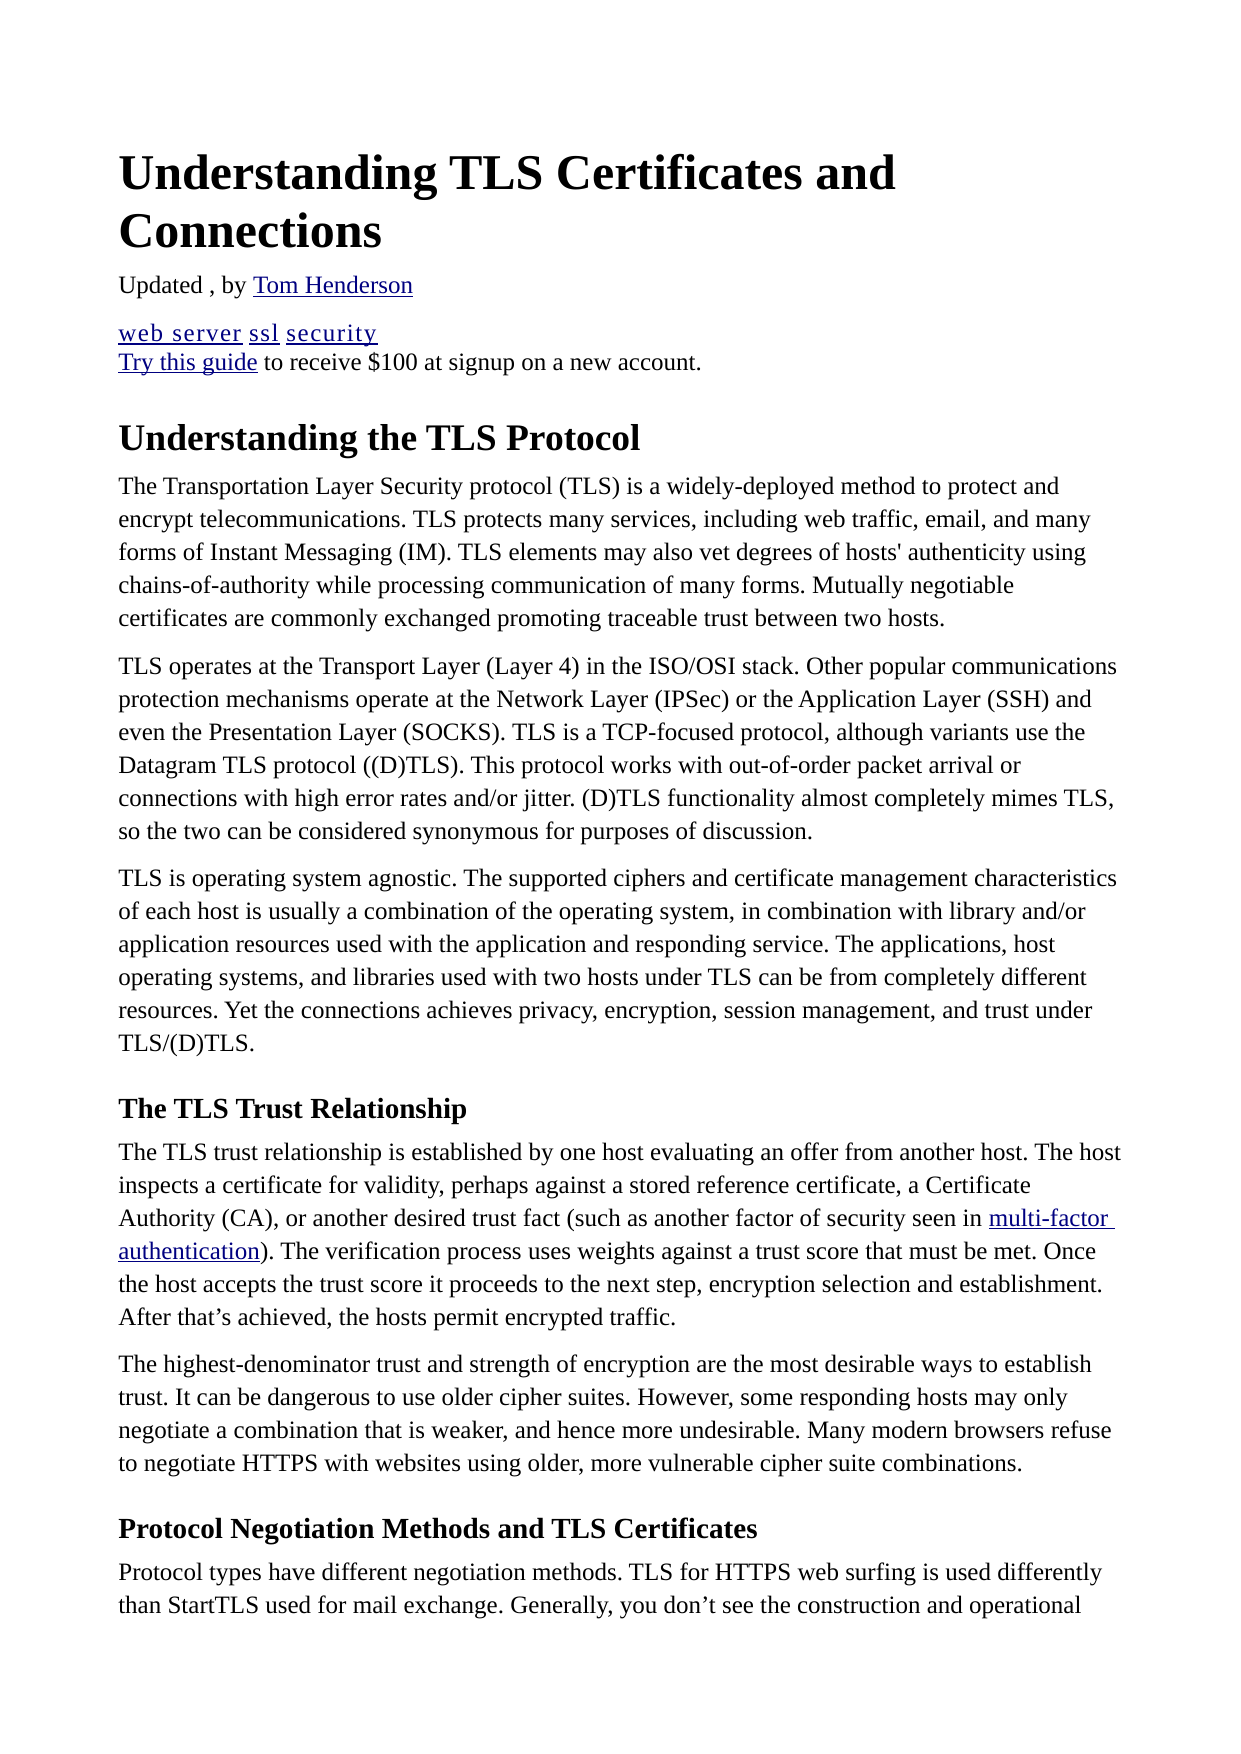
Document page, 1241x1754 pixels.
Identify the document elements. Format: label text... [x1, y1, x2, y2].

text The Transportation Layer Security protocol (TLS) is a widely-deployed method to protect and encrypt telecommunications. TLS protects many services, including web traffic, email, and many forms of Instant Messaging (IM). TLS elements may also vet degrees of hosts' authenticity using chains-of-authority while processing communication of many forms. Mutually negotiable certificates are commonly exchanged promoting traceable trust between two hosts. [118, 471, 1122, 632]
text Protocol types have different negotiation methods. TLS for HTTPS web surfing is used differently than StartTLS used for mail exchange. Generally, you don’t see the construction and operational [118, 1557, 1122, 1618]
subtitle The TLS Trust Relationship [118, 1091, 1122, 1124]
subtitle Protocol Negotiation Methods and TLS Certificates [118, 1511, 1122, 1544]
text TLS is operating system agnostic. The supported ciphers and certificate management characteristics of each host is usually a combination of the operating system, in combination with library and/or application resources used with the application and responding service. The applications, host operating systems, and libraries used with two hosts under TLS can be from completely different resources. Yet the connections achieves privacy, encryption, session management, and trust under TLS/(D)TLS. [118, 863, 1122, 1057]
text web server ssl security [118, 318, 1122, 347]
text Try this guide to receive $100 at signup on a new account. [118, 347, 1122, 376]
text TLS operates at the Transport Layer (Layer 4) in the ISO/OSI stack. Other popular communications protection mechanisms operate at the Network Layer (IPSec) or the Application Layer (SSH) and even the Presentation Layer (SOCKS). TLS is a TCP-focused protocol, although variants use the Datagram TLS protocol ((D)TLS). This protocol works with out-of-order packet arrival or connections with high error rates and/or jitter. (D)TLS functionality almost completely mimes TLS, so the two can be considered synonymous for purposes of discussion. [118, 651, 1122, 844]
text The highest-denominator trust and strength of encryption are the most desirable ways to establish trust. It can be dangerous to use older cipher suites. However, some responding hosts may only negotiate a combination that is weaker, and hence more undesirable. Many modern browsers refuse to negotiate HTTPS with websites using older, more vulnerable cipher suite combinations. [118, 1349, 1122, 1477]
text Updated , by Tom Henderson [118, 271, 1122, 299]
subtitle Understanding the TLS Protocol [118, 415, 1122, 458]
text The TLS trust relationship is established by one host evaluating an offer from another host. The host inspects a certificate for validity, perhaps against a stored reference certificate, a Certificate Authority (CA), or another desired trust fact (such as another factor of security seen in multi-factor authentication). The verification process uses weights against a trust score that must be met. Once the host accepts the trust score it proceeds to the next step, encryption selection and establishment. After that’s achieved, the hosts permit encrypted traffic. [118, 1137, 1122, 1331]
subtitle Understanding TLS Certificates and Connections [118, 143, 1122, 258]
